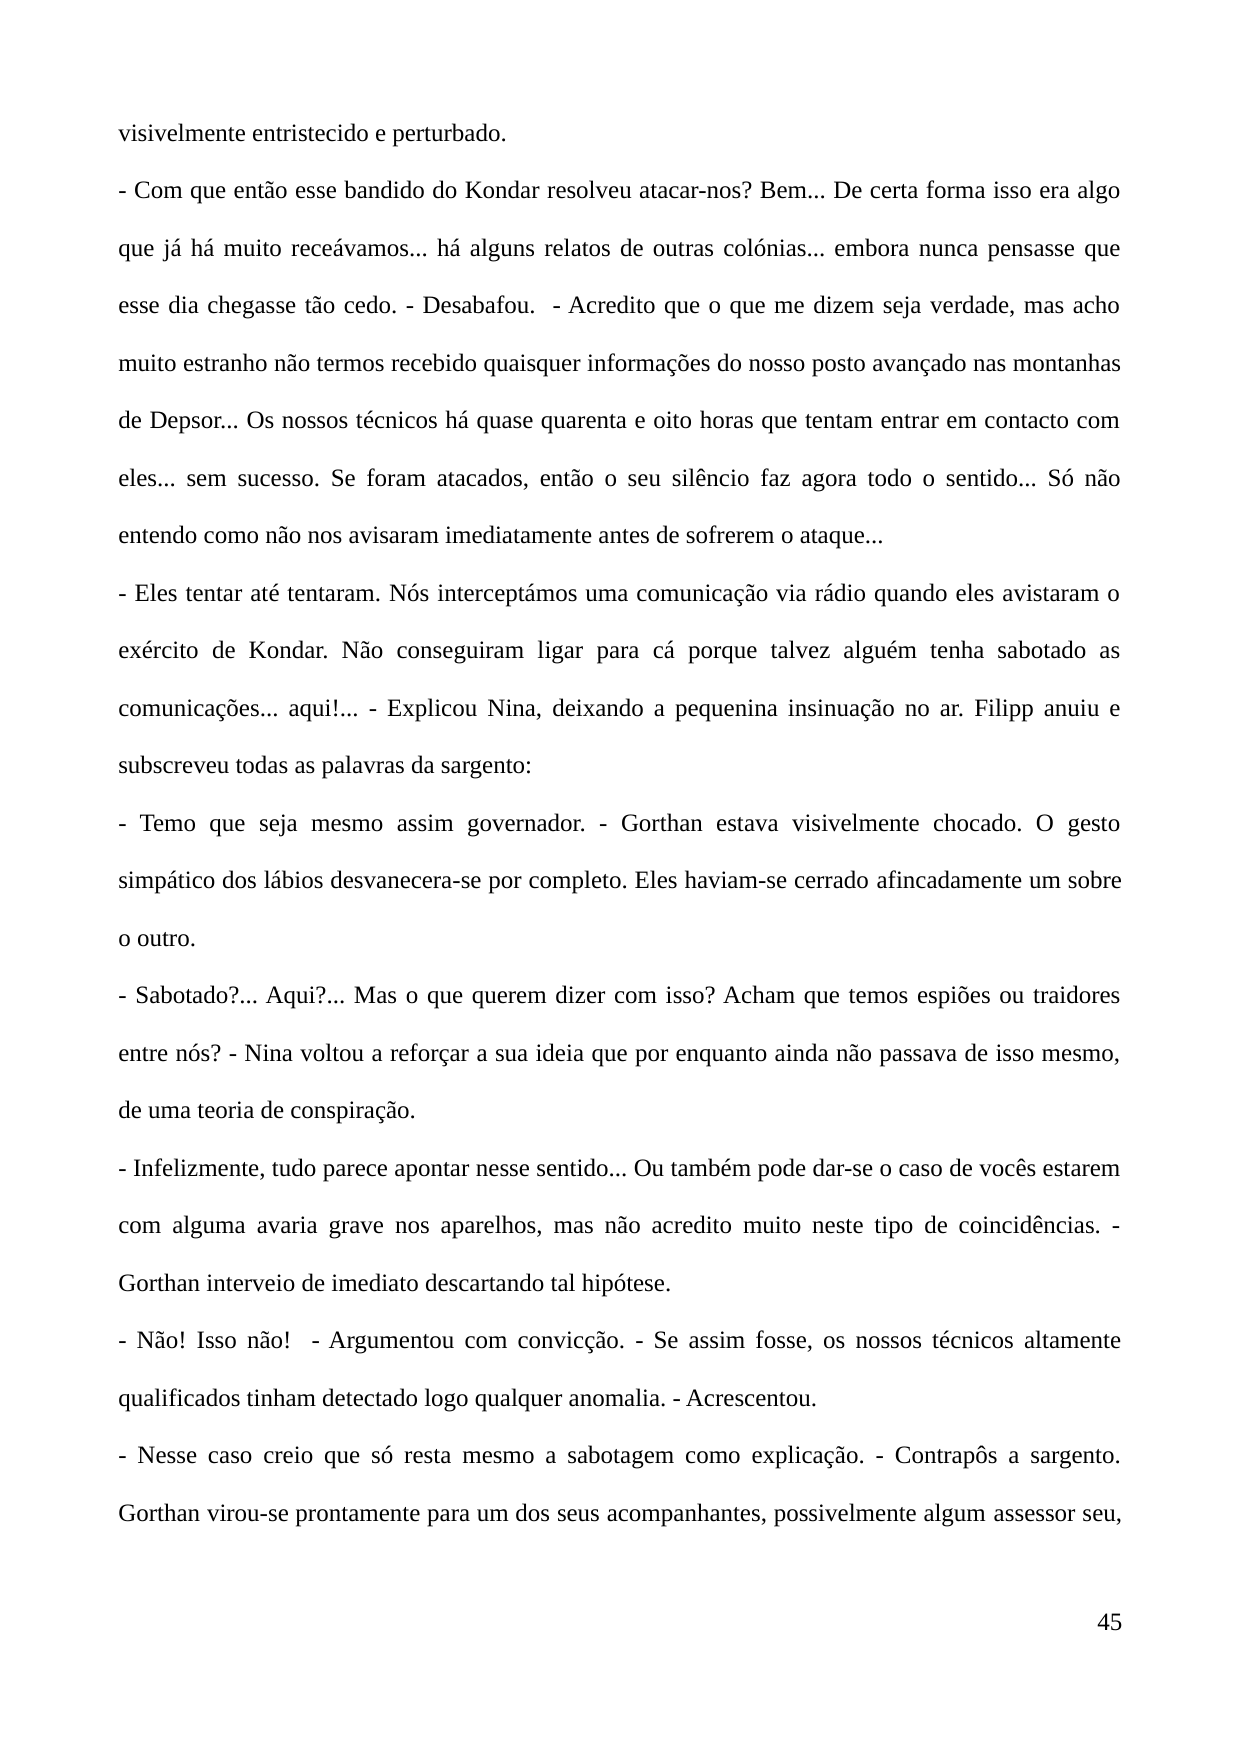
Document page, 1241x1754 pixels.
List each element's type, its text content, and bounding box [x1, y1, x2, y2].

text visivelmente entristecido e perturbado. [118, 118, 1122, 147]
text - Com que então esse bandido do Kondar resolveu atacar-nos? Bem... De certa forma isso era algo que já há muito receávamos... há alguns relatos de outras colónias... embora nunca pensasse que esse dia chegasse tão cedo. - Desabafou. - Acredito que o que me dizem seja verdade, mas acho muito estranho não termos recebido quaisquer informações do nosso posto avançado nas montanhas de Depsor... Os nossos técnicos há quase quarenta e oito horas que tentam entrar em contacto com eles... sem sucesso. Se foram atacados, então o seu silêncio faz agora todo o sentido... Só não entendo como não nos avisaram imediatamente antes de sofrerem o ataque... [118, 176, 1122, 549]
text - Temo que seja mesmo assim governador. - Gorthan estava visivelmente chocado. O gesto simpático dos lábios desvanecera-se por completo. Eles haviam-se cerrado afincadamente um sobre o outro. [118, 808, 1122, 952]
text - Nesse caso creio que só resta mesmo a sabotagem como explicação. - Contrapôs a sargento. Gorthan virou-se prontamente para um dos seus acompanhantes, possivelmente algum assessor seu, [118, 1441, 1122, 1527]
text - Sabotado?... Aqui?... Mas o que querem dizer com isso? Acham que temos espiões ou traidores entre nós? - Nina voltou a reforçar a sua ideia que por enquanto ainda não passava de isso mesmo, de uma teoria de conspiração. [118, 981, 1122, 1124]
text - Eles tentar até tentaram. Nós interceptámos uma comunicação via rádio quando eles avistaram o exército de Kondar. Não conseguiram ligar para cá porque talvez alguém tenha sabotado as comunicações... aqui!... - Explicou Nina, deixando a pequenina insinuação no ar. Filipp anuiu e subscreveu todas as palavras da sargento: [118, 578, 1122, 779]
text - Infelizmente, tudo parece apontar nesse sentido... Ou também pode dar-se o caso de vocês estarem com alguma avaria grave nos aparelhos, mas não acredito muito neste tipo de coincidências. - Gorthan interveio de imediato descartando tal hipótese. [118, 1153, 1122, 1297]
text - Não! Isso não! - Argumentou com convicção. - Se assim fosse, os nossos técnicos altamente qualificados tinham detectado logo qualquer anomalia. - Acrescentou. [118, 1326, 1122, 1412]
